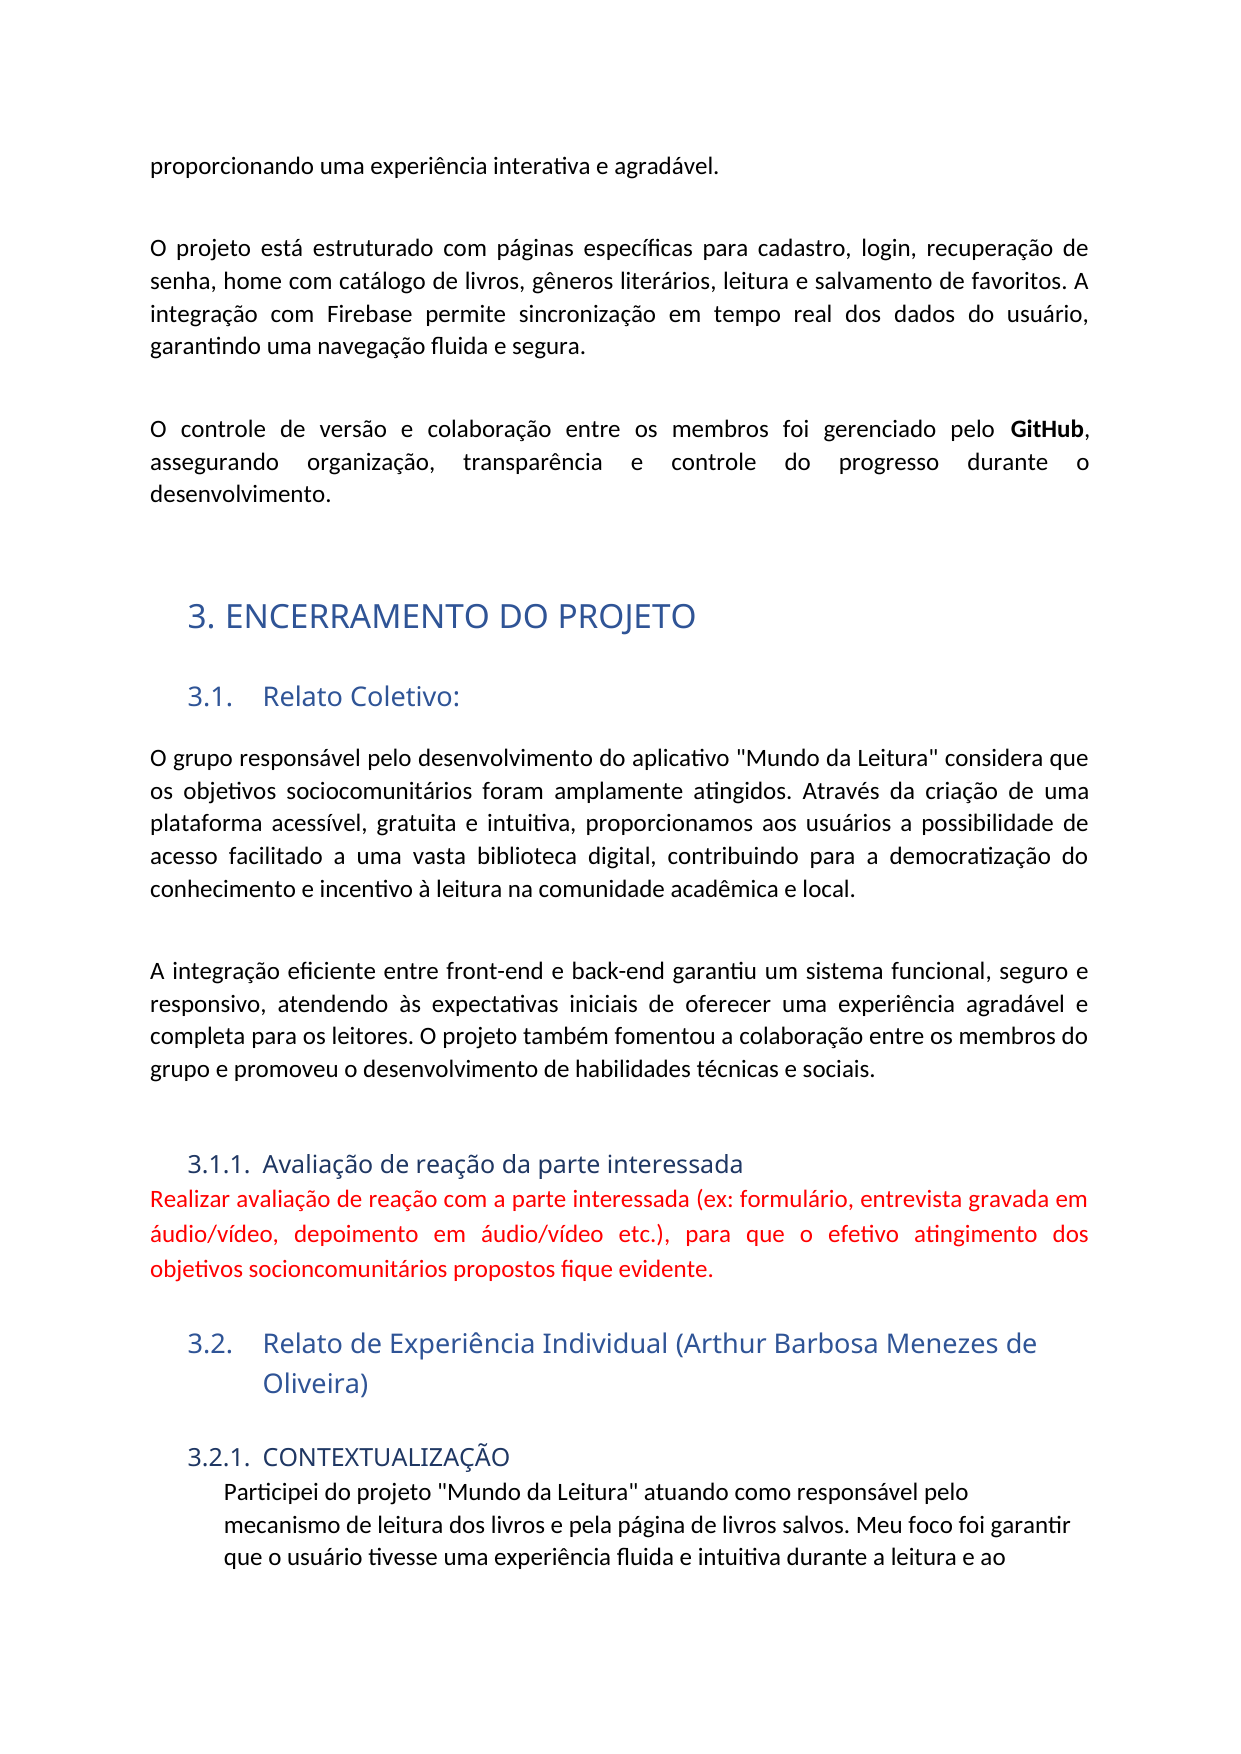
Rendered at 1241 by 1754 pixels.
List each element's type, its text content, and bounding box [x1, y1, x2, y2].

list Avaliação de reação da parte interessada [187, 1147, 1090, 1181]
text A integração eficiente entre front-end e back-end garantiu um sistema funcional, seguro e responsivo, atendendo às expectativas iniciais de oferecer uma experiência agradável e completa para os leitores. O projeto também fomentou a colaboração entre os membros do grupo e promoveu o desenvolvimento de habilidades técnicas e sociais. [150, 955, 1090, 1084]
text Participei do projeto "Mundo da Leitura" atuando como responsável pelo mecanismo de leitura dos livros e pela página de livros salvos. Meu foco foi garantir que o usuário tivesse uma experiência fluida e intuitiva durante a leitura e ao [224, 1476, 1090, 1572]
list Relato de Experiência Individual (Arthur Barbosa Menezes de Oliveira) [187, 1325, 1090, 1401]
text O projeto está estruturado com páginas específicas para cadastro, login, recuperação de senha, home com catálogo de livros, gêneros literários, leitura e salvamento de favoritos. A integração com Firebase permite sincronização em tempo real dos dados do usuário, garantindo uma navegação fluida e segura. [150, 233, 1090, 361]
list Relato Coletivo: [187, 678, 1090, 715]
list CONTEXTUALIZAÇÃO [187, 1440, 1090, 1474]
text Realizar avaliação de reação com a parte interessada (ex: formulário, entrevista gravada em áudio/vídeo, depoimento em áudio/vídeo etc.), para que o efetivo atingimento dos objetivos socioncomunitários propostos fique evidente. [150, 1183, 1090, 1284]
text O grupo responsável pelo desenvolvimento do aplicativo "Mundo da Leitura" considera que os objetivos sociocomunitários foram amplamente atingidos. Através da criação de uma plataforma acessível, gratuita e intuitiva, proporcionamos aos usuários a possibilidade de acesso facilitado a uma vasta biblioteca digital, contribuindo para a democratização do conhecimento e incentivo à leitura na comunidade acadêmica e local. [150, 742, 1090, 903]
list ENCERRAMENTO DO PROJETO [187, 593, 1090, 638]
text O controle de versão e colaboração entre os membros foi gerenciado pelo GitHub, assegurando organização, transparência e controle do progresso durante o desenvolvimento. [150, 413, 1090, 509]
text proporcionando uma experiência interativa e agradável. [150, 150, 1090, 181]
